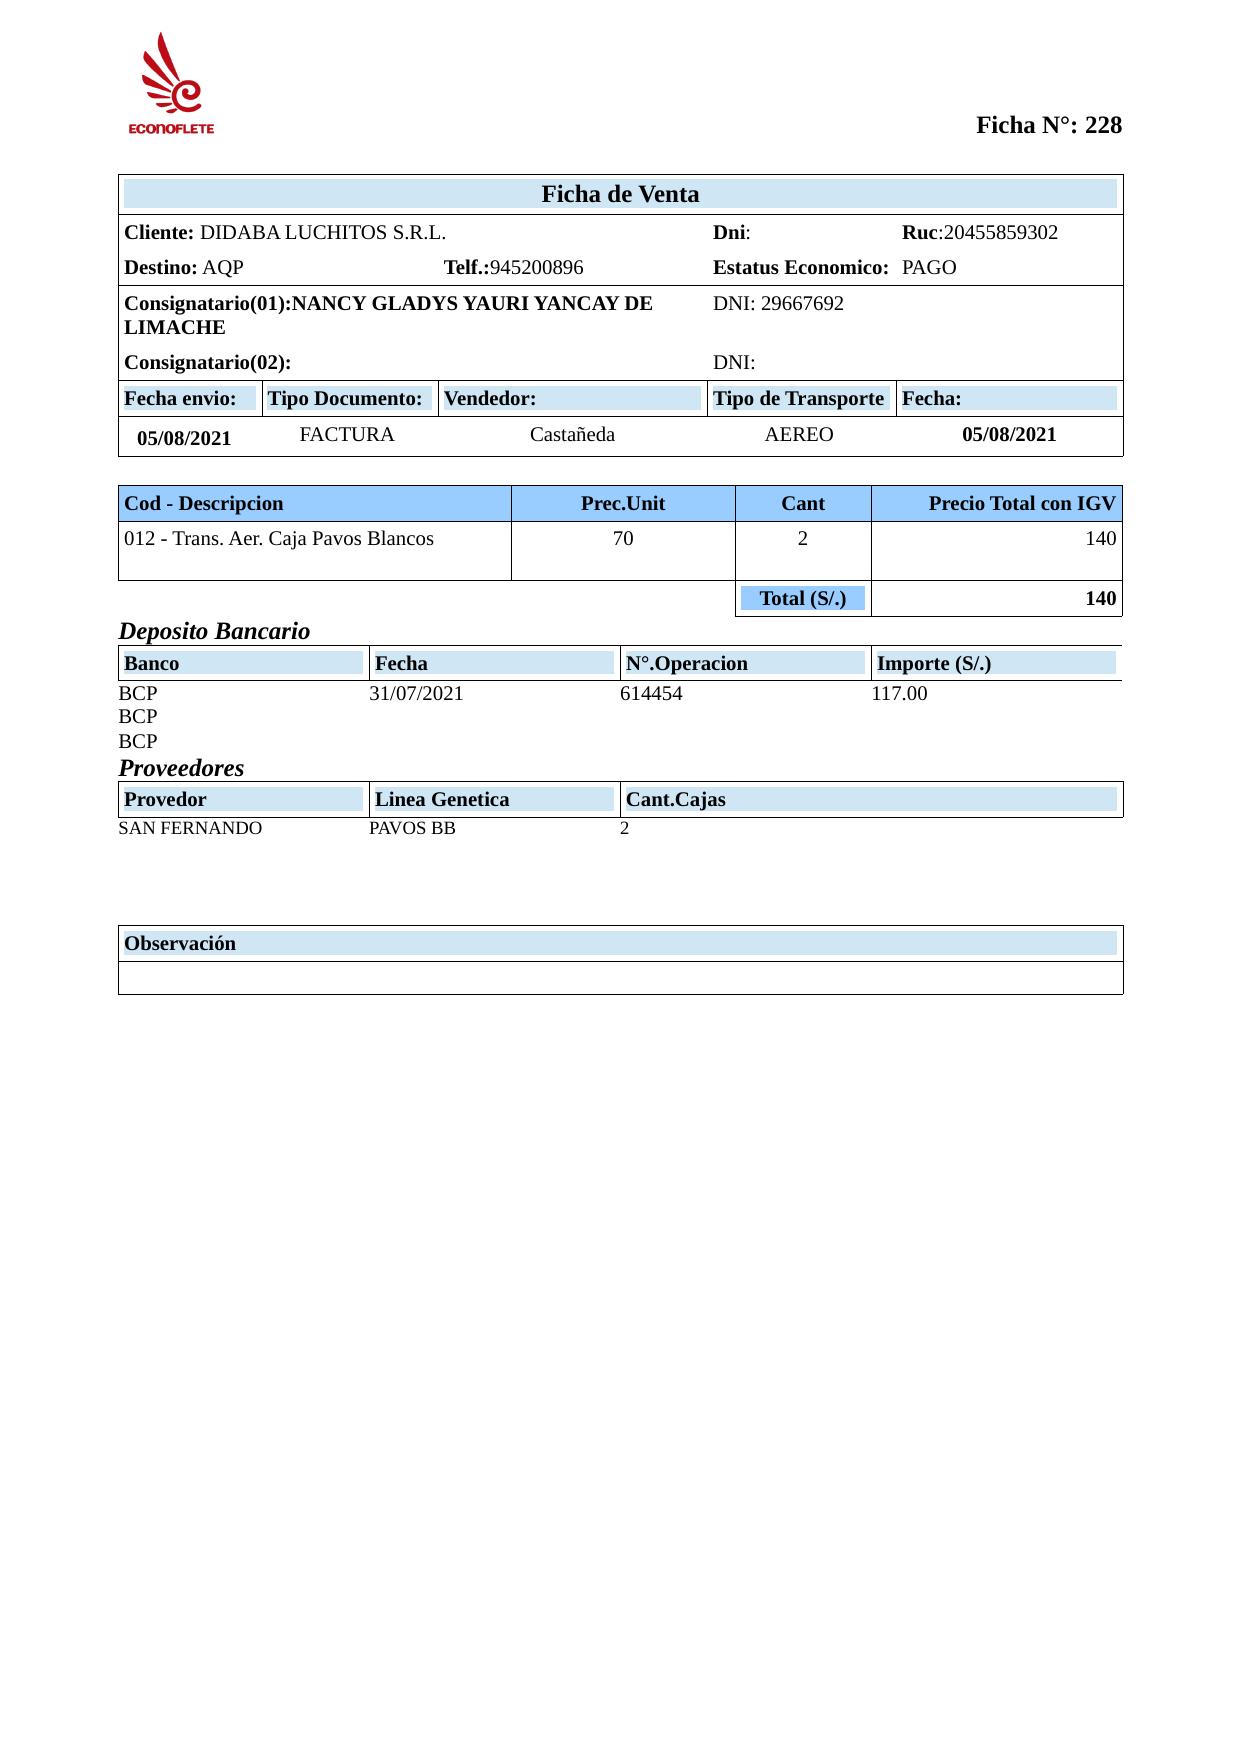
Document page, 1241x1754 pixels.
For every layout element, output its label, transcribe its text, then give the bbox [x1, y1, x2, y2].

table_cell SAN FERNANDO [118, 818, 369, 839]
table_header Cant [736, 486, 871, 521]
table_cell BCP [118, 729, 369, 753]
table_cell Dni: [707, 215, 896, 249]
table_cell [369, 903, 620, 925]
table_header Provedor [119, 782, 369, 817]
table_cell [119, 962, 1123, 994]
table_cell Cliente: DIDABA LUCHITOS S.R.L. [119, 215, 707, 249]
text Proveedores [118, 753, 1122, 781]
table_cell 70 [512, 522, 735, 580]
table_header Prec.Unit [512, 486, 735, 521]
table_header Precio Total con IGV [872, 486, 1122, 521]
table_cell [369, 729, 620, 753]
table_cell Fecha: [897, 381, 1123, 416]
table_cell Consignatario(02): [119, 345, 707, 380]
table_cell [369, 839, 620, 860]
table_cell [118, 903, 369, 925]
table_header Observación [119, 926, 1123, 961]
table_cell Destino: AQP [119, 249, 438, 285]
table_cell 117.00 [871, 681, 1122, 704]
table_cell 140 [872, 522, 1122, 580]
table_cell Telf.:945200896 [438, 249, 707, 285]
table_header Fecha [370, 646, 620, 680]
table_cell [620, 729, 871, 753]
table_cell [118, 882, 369, 903]
table_cell Castañeda [438, 417, 707, 456]
table_cell Tipo de Transporte [708, 381, 896, 416]
table_header Importe (S/.) [872, 646, 1122, 680]
table_cell AEREO [707, 417, 896, 456]
table_header N°.Operacion [621, 646, 871, 680]
table_cell 614454 [620, 681, 871, 704]
table_cell [511, 581, 735, 616]
table_cell [369, 882, 620, 903]
table_header Ficha de Venta [119, 175, 1123, 214]
table_cell 140 [872, 581, 1122, 616]
table_cell [620, 903, 1123, 925]
table_cell 2 [736, 522, 871, 580]
table_cell [118, 860, 369, 882]
table_cell Consignatario(01):NANCY GLADYS YAURI YANCAY DE LIMACHE [119, 286, 707, 344]
table_cell [369, 860, 620, 882]
table_cell [871, 729, 1122, 753]
table_cell DNI: [707, 345, 1123, 380]
table_header Cant.Cajas [621, 782, 1123, 817]
table_cell Vendedor: [439, 381, 707, 416]
table_cell [871, 705, 1122, 728]
table_cell [620, 839, 1123, 860]
table_cell Fecha envio: [119, 381, 262, 416]
table_cell Estatus Economico: [707, 249, 896, 285]
table_cell 31/07/2021 [369, 681, 620, 704]
table_cell Tipo Documento: [263, 381, 438, 416]
table_cell [620, 705, 871, 728]
table_cell [118, 581, 511, 616]
table_cell PAGO [896, 249, 1123, 285]
table_cell BCP [118, 705, 369, 728]
table_cell Ruc:20455859302 [896, 215, 1123, 249]
table_header Banco [119, 646, 369, 680]
table_header Cod - Descripcion [119, 486, 511, 521]
table_cell BCP [118, 681, 369, 704]
text Deposito Bancario [118, 616, 1122, 645]
picture [118, 31, 225, 134]
table_cell [620, 860, 1123, 882]
table_header Linea Genetica [370, 782, 620, 817]
table_cell 05/08/2021 [119, 417, 262, 456]
table_cell DNI: 29667692 [707, 286, 1123, 344]
table_cell PAVOS BB [369, 818, 620, 839]
table_cell 2 [620, 818, 1123, 839]
table_cell FACTURA [262, 417, 438, 456]
table_cell 012 - Trans. Aer. Caja Pavos Blancos [119, 522, 511, 580]
table_cell Total (S/.) [736, 581, 871, 616]
table_cell 05/08/2021 [896, 417, 1123, 456]
table_cell [620, 882, 1123, 903]
table_cell [118, 839, 369, 860]
table_cell [369, 705, 620, 728]
